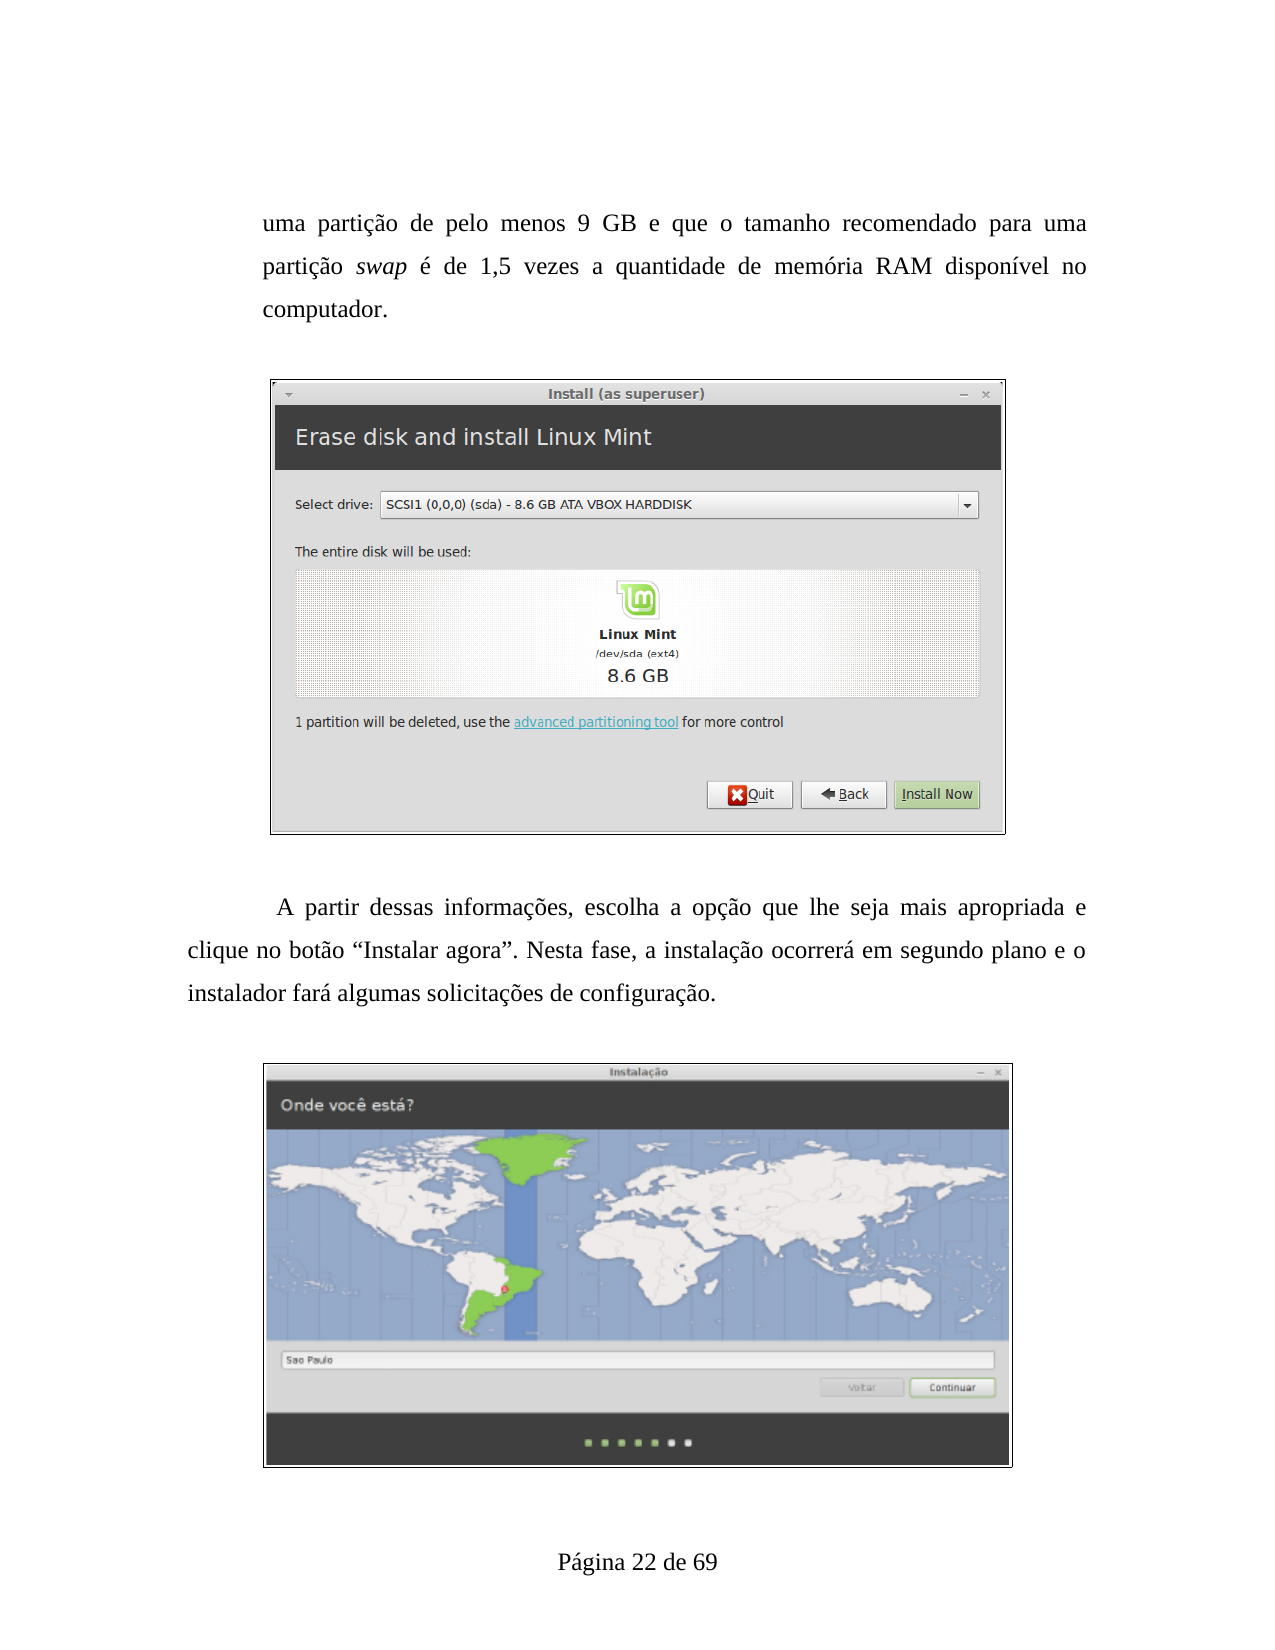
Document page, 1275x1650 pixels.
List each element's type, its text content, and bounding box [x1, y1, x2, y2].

text A partir dessas informações, escolha a opção que lhe seja mais apropriada e clique no botão “Instalar agora”. Nesta fase, a instalação ocorrerá em segundo plano e o instalador fará algumas solicitações de configuração. [187, 892, 1087, 1007]
list uma partição de pelo menos 9 GB e que o tamanho recomendado para uma partição swap é de 1,5 vezes a quantidade de memória RAM disponível no computador. [225, 208, 1087, 323]
picture [266, 1065, 1009, 1465]
picture [272, 382, 1003, 832]
